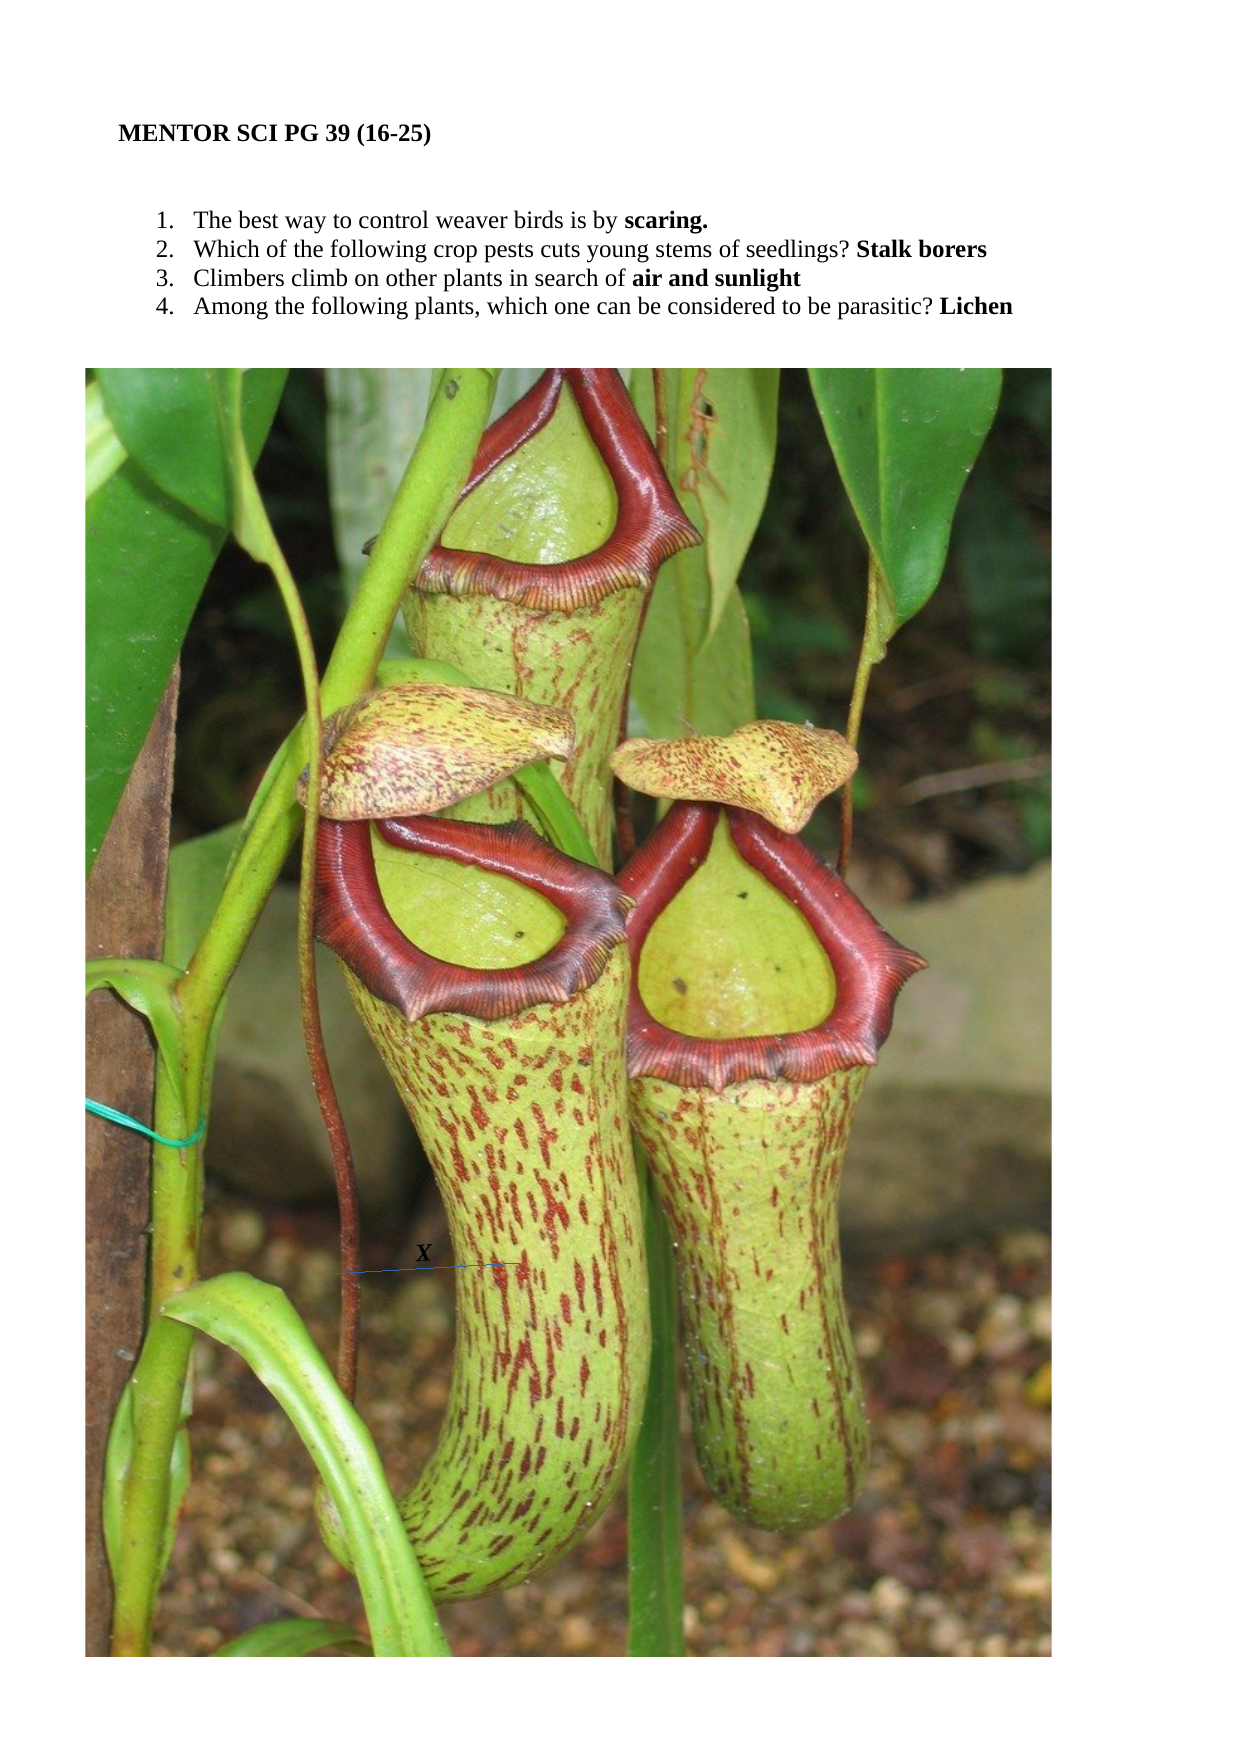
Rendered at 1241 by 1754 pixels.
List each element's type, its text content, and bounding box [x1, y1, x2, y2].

list Among the following plants, which one can be considered to be parasitic? Lichen [156, 291, 1122, 320]
list Climbers climb on other plants in search of air and sunlight [156, 263, 1122, 291]
list Which of the following crop pests cuts young stems of seedlings? Stalk borers [156, 234, 1122, 263]
picture [85, 368, 1052, 1657]
list The best way to control weaver birds is by scaring. [156, 205, 1122, 234]
